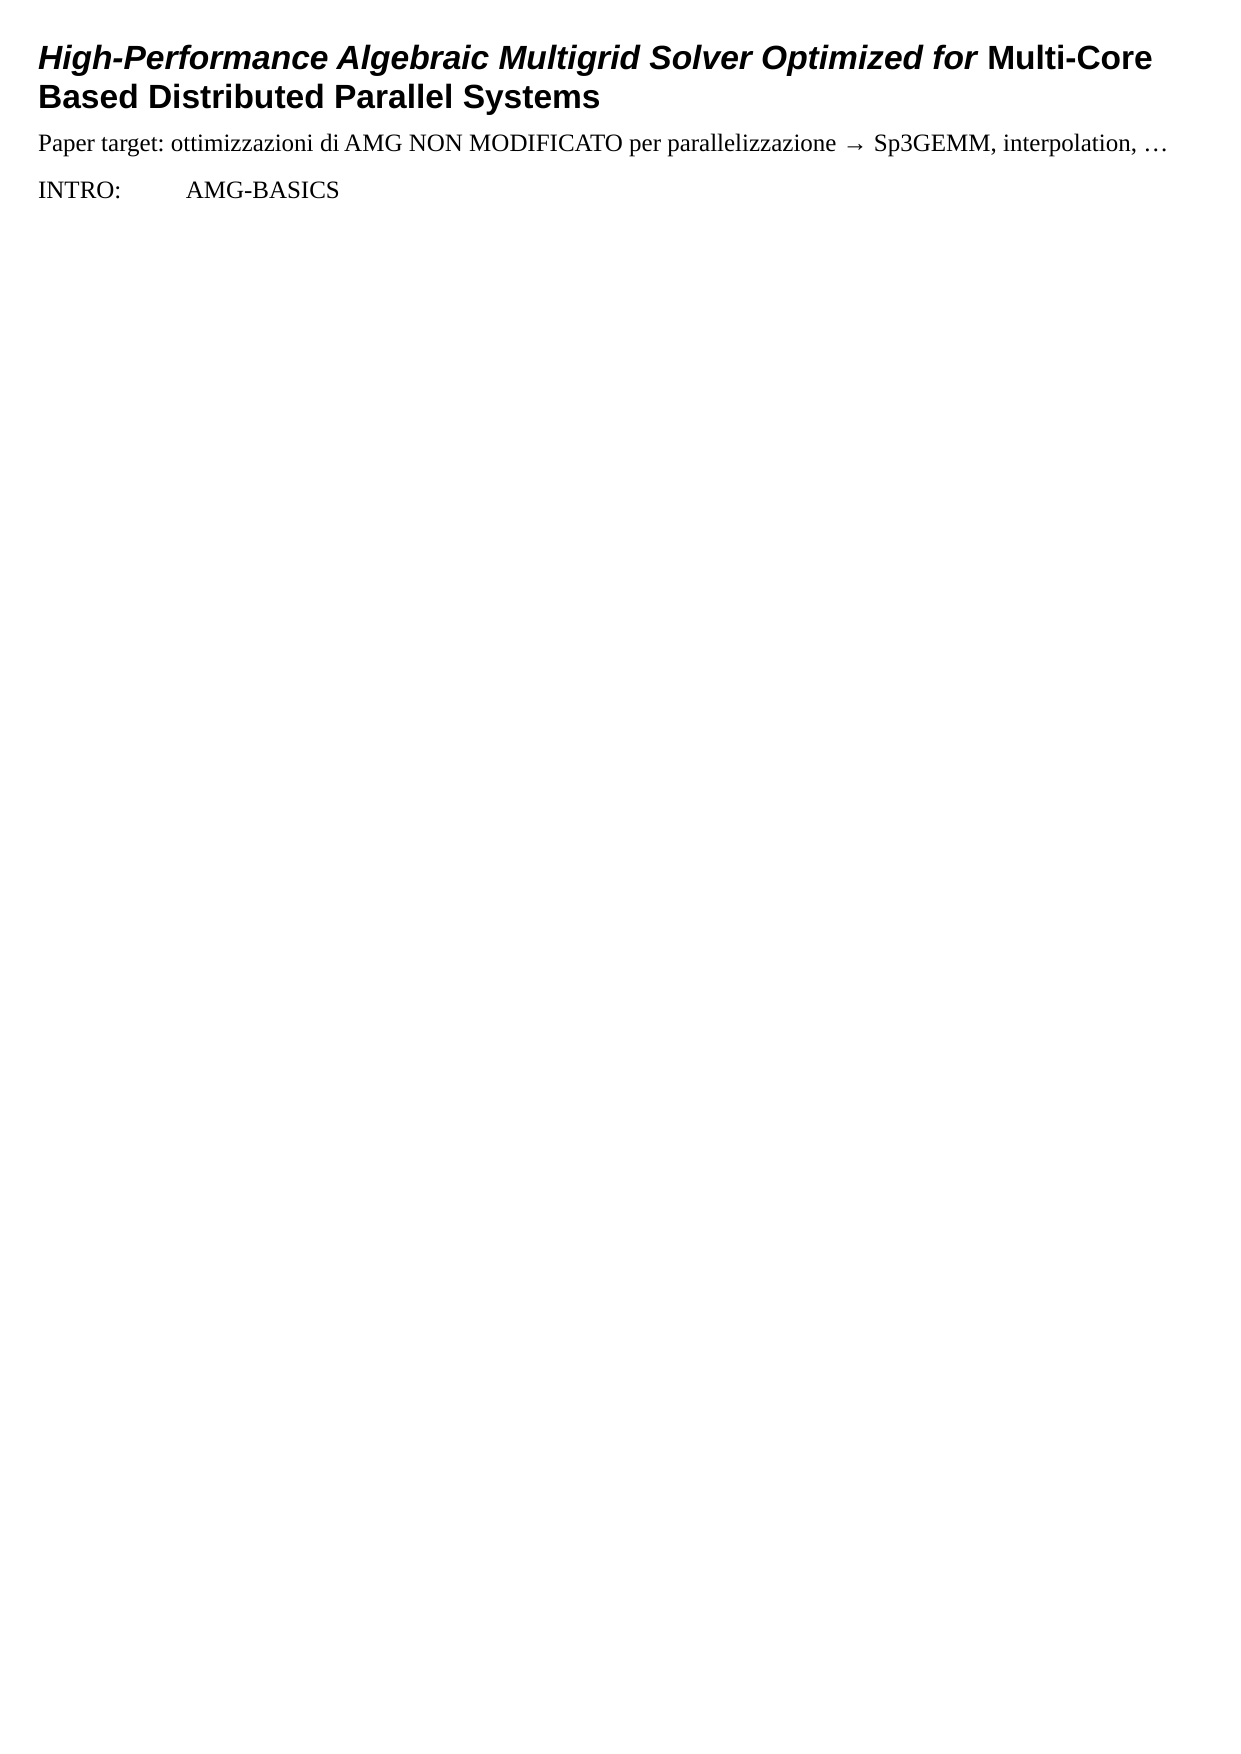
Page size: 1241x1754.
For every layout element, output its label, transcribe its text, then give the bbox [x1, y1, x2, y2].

subtitle High-Performance Algebraic Multigrid Solver Optimized for Multi-Core Based Distributed Parallel Systems [38, 38, 1202, 115]
text Paper target: ottimizzazioni di AMG NON MODIFICATO per parallelizzazione → Sp3GEMM, interpolation, … [38, 128, 1202, 156]
text INTRO: AMG-BASICS [38, 175, 1202, 204]
